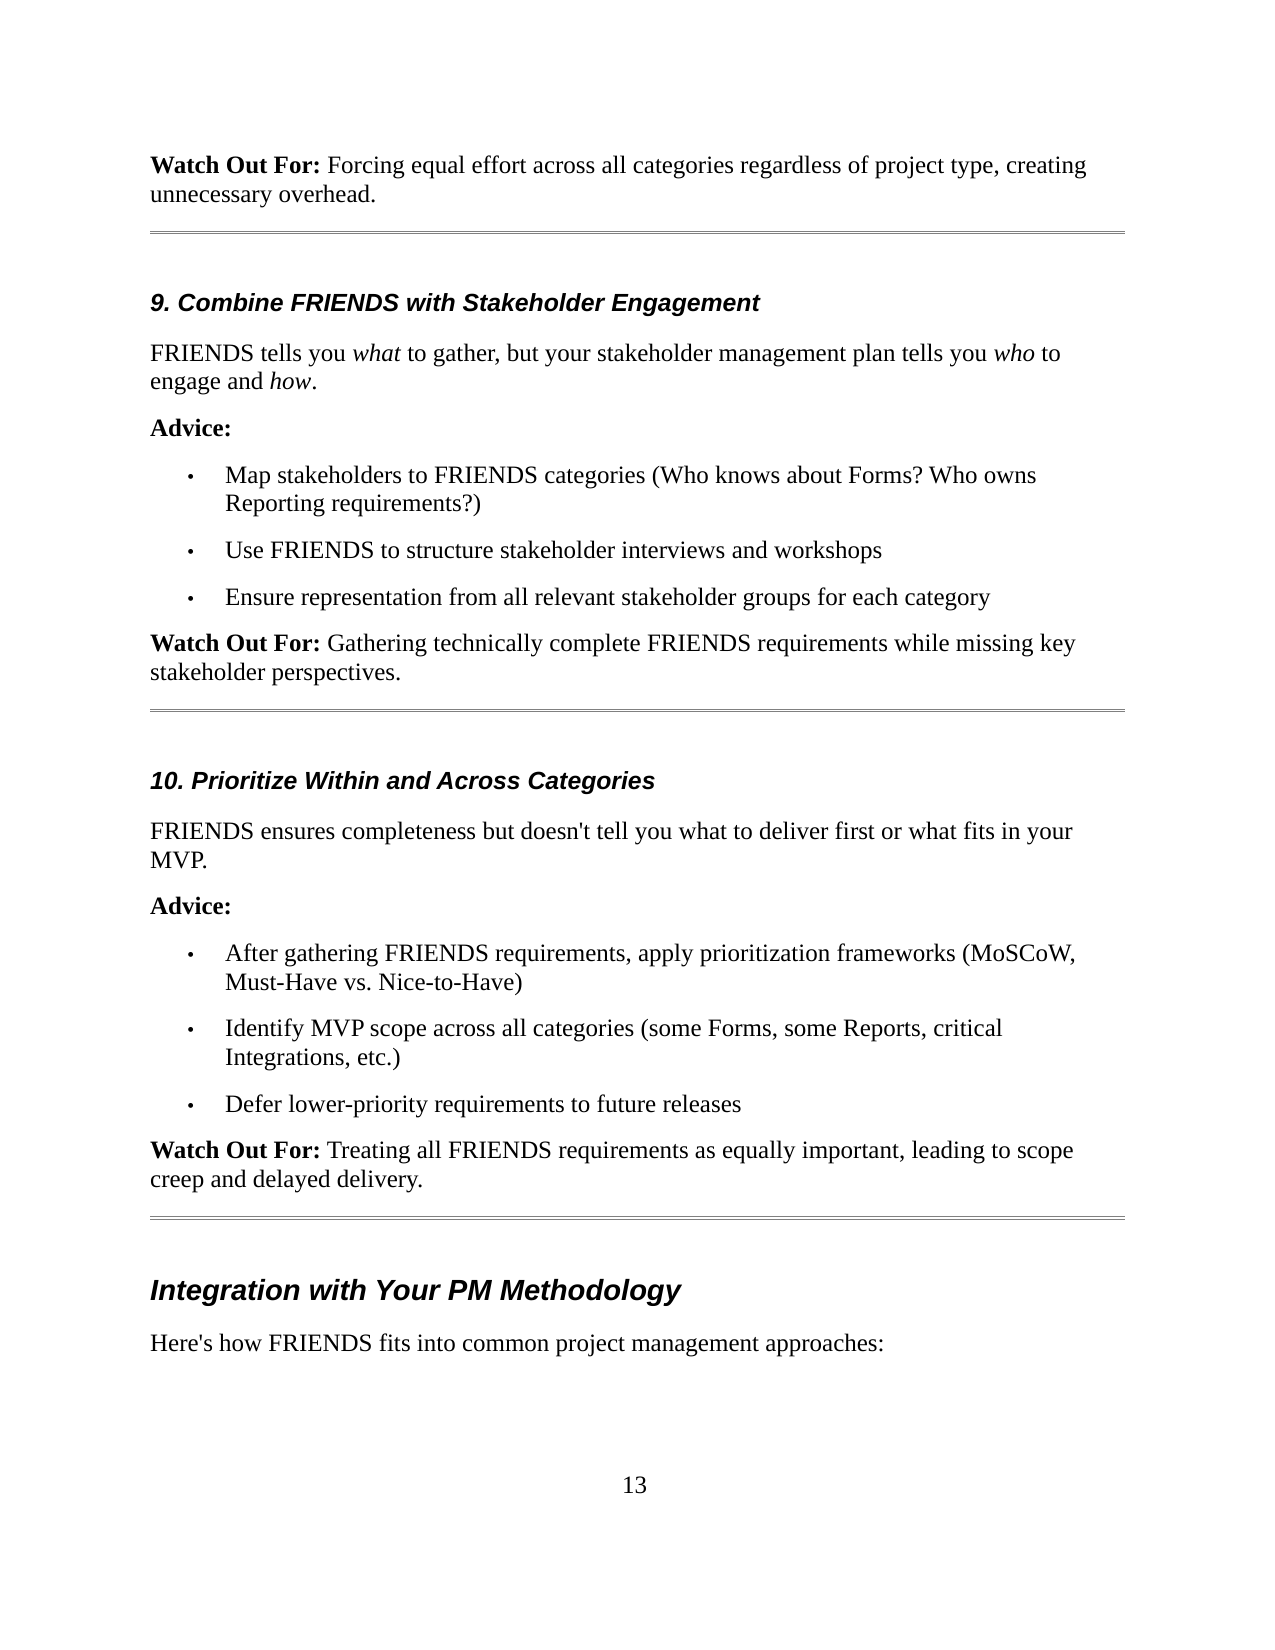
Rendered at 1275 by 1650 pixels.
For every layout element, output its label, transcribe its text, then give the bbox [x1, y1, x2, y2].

text Watch Out For: Gathering technically complete FRIENDS requirements while missing key stakeholder perspectives. [150, 628, 1125, 686]
text Advice: [150, 891, 1125, 920]
text FRIENDS ensures completeness but doesn't tell you what to deliver first or what fits in your MVP. [150, 816, 1125, 873]
list After gathering FRIENDS requirements, apply prioritization frameworks (MoSCoW, Must-Have vs. Nice-to-Have) [187, 938, 1125, 996]
list Identify MVP scope across all categories (some Forms, some Reports, critical Integrations, etc.) [187, 1013, 1125, 1071]
subtitle 9. Combine FRIENDS with Stakeholder Engagement [150, 288, 1125, 316]
list Ensure representation from all relevant stakeholder groups for each category [187, 582, 1125, 611]
list Map stakeholders to FRIENDS categories (Who knows about Forms? Who owns Reporting requirements?) [187, 460, 1125, 517]
text Advice: [150, 413, 1125, 442]
subtitle 10. Prioritize Within and Across Categories [150, 766, 1125, 794]
text Watch Out For: Treating all FRIENDS requirements as equally important, leading to scope creep and delayed delivery. [150, 1136, 1125, 1193]
list Defer lower-priority requirements to future releases [187, 1089, 1125, 1118]
text Watch Out For: Forcing equal effort across all categories regardless of project type, creating unnecessary overhead. [150, 150, 1125, 207]
text Here's how FRIENDS fits into common project management approaches: [150, 1328, 1125, 1357]
subtitle Integration with Your PM Methodology [150, 1273, 1125, 1307]
list Use FRIENDS to structure stakeholder interviews and workshops [187, 535, 1125, 564]
text FRIENDS tells you what to gather, but your stakeholder management plan tells you who to engage and how. [150, 338, 1125, 395]
